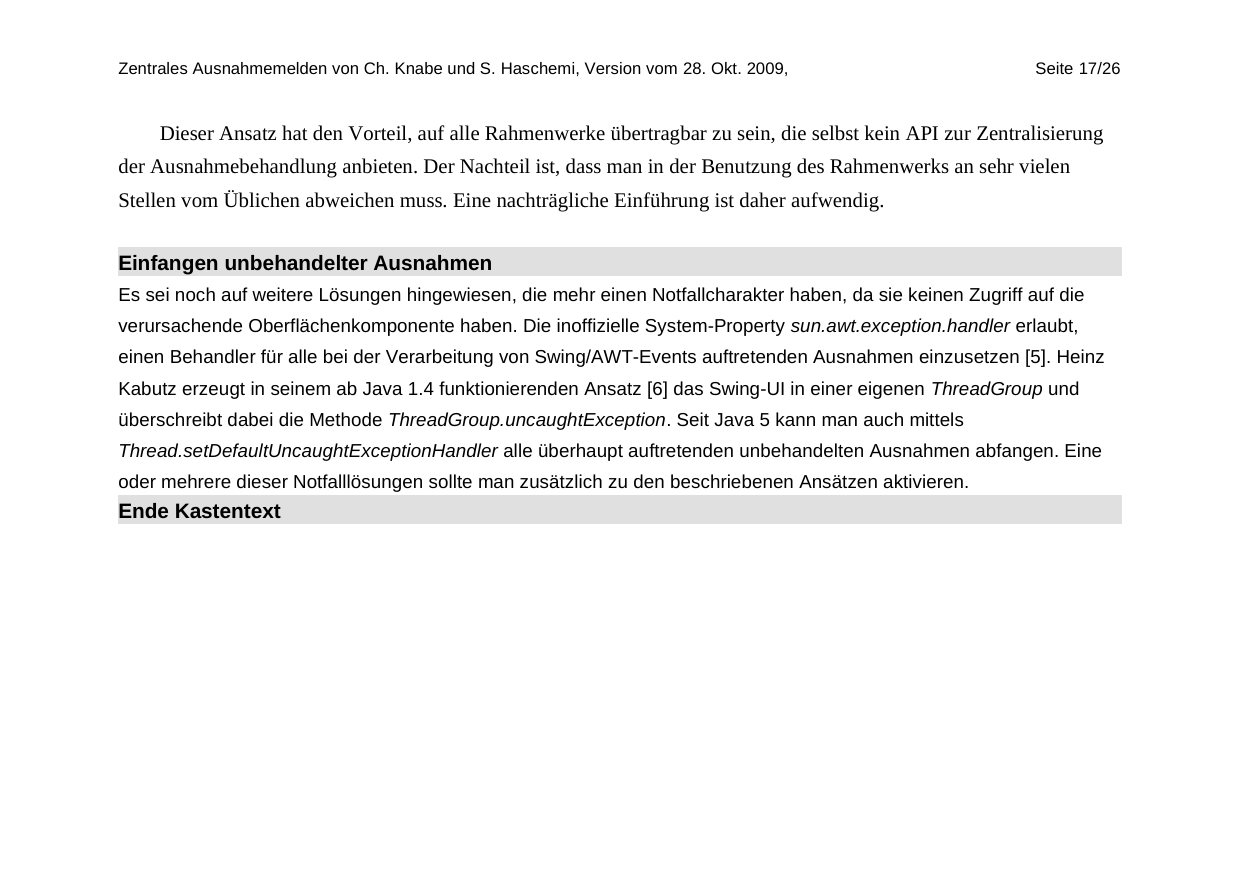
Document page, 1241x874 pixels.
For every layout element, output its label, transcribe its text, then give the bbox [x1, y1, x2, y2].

text Ende Kastentext [118, 495, 1122, 524]
text Es sei noch auf weitere Lösungen hingewiesen, die mehr einen Notfallcharakter haben, da sie keinen Zugriff auf die verursachende Oberflächenkomponente haben. Die inoffizielle System-Property sun.awt.exception.handler erlaubt, einen Behandler für alle bei der Verarbeitung von Swing/AWT-Events auftretenden Ausnahmen einzusetzen [5]. Heinz Kabutz erzeugt in seinem ab Java 1.4 funktionierenden Ansatz [6] das Swing-UI in einer eigenen ThreadGroup und überschreibt dabei die Methode ThreadGroup.uncaughtException. Seit Java 5 kann man auch mittels Thread.setDefaultUncaughtExceptionHandler alle überhaupt auftretenden unbehandelten Ausnahmen abfangen. Eine oder mehrere dieser Notfalllösungen sollte man zusätzlich zu den beschriebenen Ansätzen aktivieren. [118, 276, 1122, 495]
text Dieser Ansatz hat den Vorteil, auf alle Rahmenwerke übertragbar zu sein, die selbst kein API zur Zentralisierung der Ausnahmebehandlung anbieten. Der Nachteil ist, dass man in der Benutzung des Rahmenwerks an sehr vielen Stellen vom Üblichen abweichen muss. Eine nachträgliche Einführung ist daher aufwendig. [118, 114, 1122, 214]
text Einfangen unbehandelter Ausnahmen [118, 247, 1122, 276]
